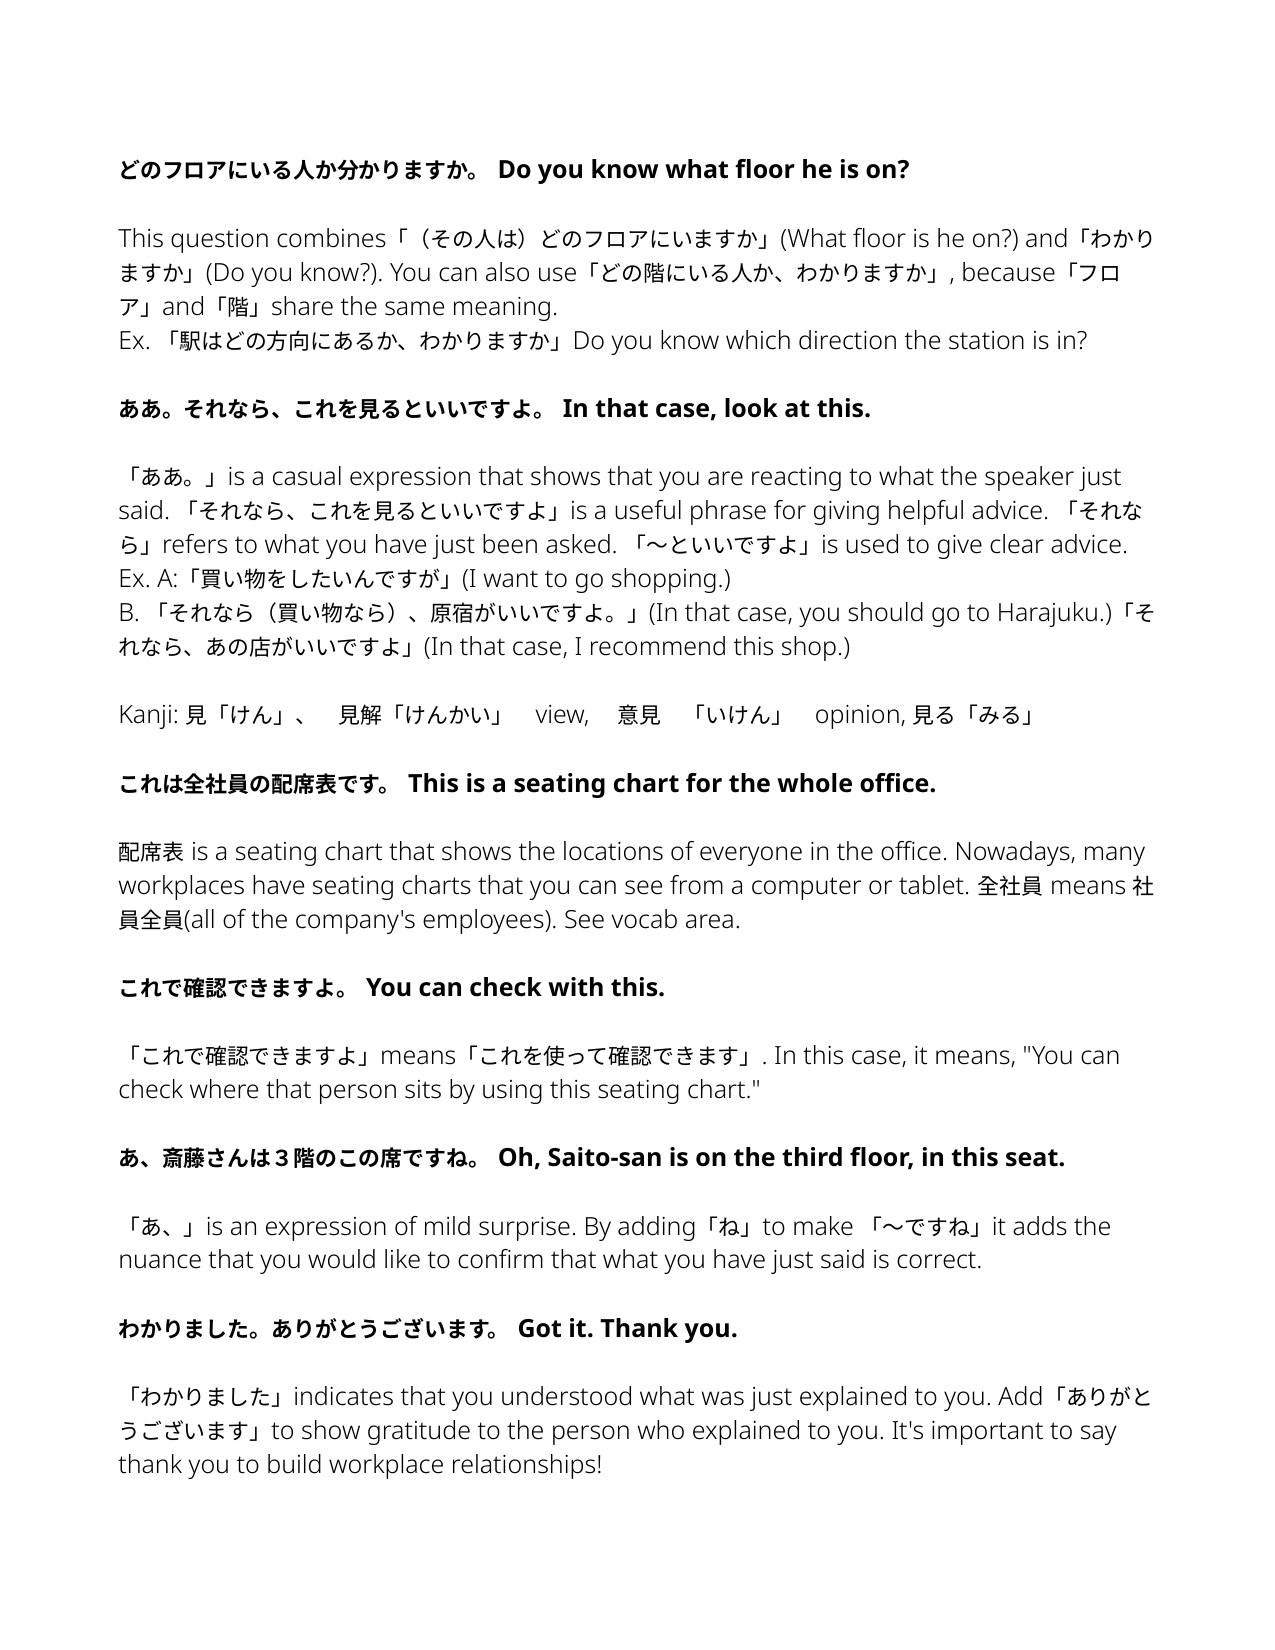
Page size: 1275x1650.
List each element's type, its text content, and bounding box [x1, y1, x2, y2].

text あ、斎藤さんは３階のこの席ですね。 Oh, Saito-san is on the third floor, in this seat. [118, 1140, 1157, 1174]
text 「あ、」is an expression of mild surprise. By adding「ね」to make 「～ですね」it adds the nuance that you would like to confirm that what you have just said is correct. [118, 1208, 1157, 1276]
text This question combines「（その人は）どのフロアにいますか」(What floor is he on?) and「わかりますか」(Do you know?). You can also use「どの階にいる人か、わかりますか」, because「フロア」and「階」share the same meaning. [118, 220, 1157, 322]
text これは全社員の配席表です。 This is a seating chart for the whole office. [118, 765, 1157, 799]
text 配席表 is a seating chart that shows the locations of everyone in the office. Nowadays, many workplaces have seating charts that you can see from a computer or tablet. 全社員 means 社員全員(all of the company's employees). See vocab area. [118, 833, 1157, 936]
text Kanji: 見「けん」、 見解「けんかい」 view, 意見 「いけん」 opinion, 見る「みる」 [118, 697, 1157, 731]
text Ex. A:「買い物をしたいんですが」(I want to go shopping.) [118, 561, 1157, 595]
text B. 「それなら（買い物なら）、原宿がいいですよ。」(In that case, you should go to Harajuku.)「それなら、あの店がいいですよ」(In that case, I recommend this shop.) [118, 595, 1157, 663]
text わかりました。ありがとうございます。 Got it. Thank you. [118, 1310, 1157, 1344]
text Ex. 「駅はどの方向にあるか、わかりますか」Do you know which direction the station is in? [118, 322, 1157, 357]
text 「わかりました」indicates that you understood what was just explained to you. Add「ありがとうございます」to show gratitude to the person who explained to you. It's important to say thank you to build workplace relationships! [118, 1378, 1157, 1481]
text ああ。それなら、これを見るといいですよ。 In that case, look at this. [118, 391, 1157, 425]
text これで確認できますよ。 You can check with this. [118, 970, 1157, 1004]
text 「ああ。」is a casual expression that shows that you are reacting to what the speaker just said. 「それなら、これを見るといいですよ」is a useful phrase for giving helpful advice. 「それなら」refers to what you have just been asked. 「～といいですよ」is used to give clear advice. [118, 459, 1157, 561]
text 「これで確認できますよ」means「これを使って確認できます」. In this case, it means, "You can check where that person sits by using this seating chart." [118, 1038, 1157, 1106]
text どのフロアにいる人か分かりますか。 Do you know what floor he is on? [118, 152, 1157, 186]
